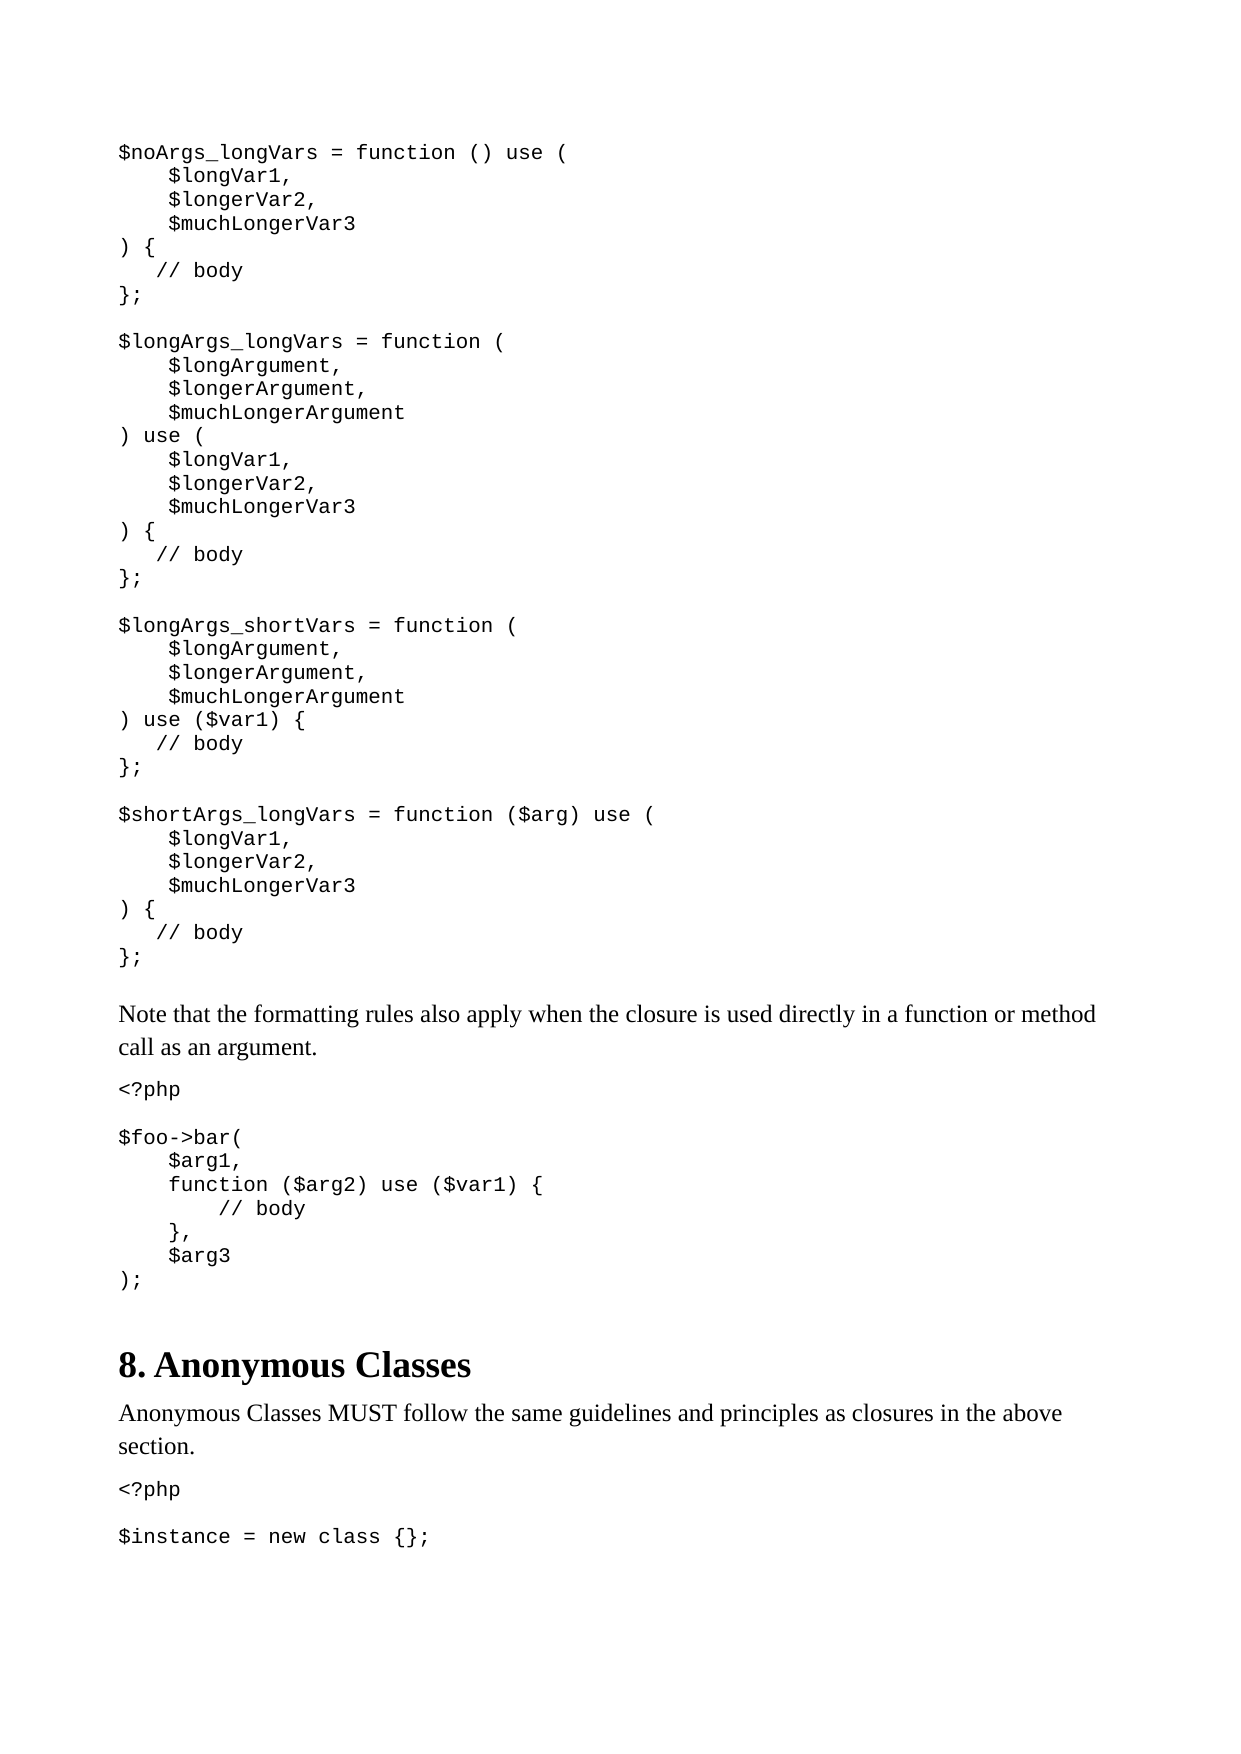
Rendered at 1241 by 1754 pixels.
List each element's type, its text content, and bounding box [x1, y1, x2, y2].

text $instance = new class {}; [118, 1526, 1122, 1550]
text ) { [118, 236, 1122, 260]
text function ($arg2) use ($var1) { [118, 1174, 1122, 1198]
text // body [118, 544, 1122, 567]
text $muchLongerVar3 [118, 496, 1122, 520]
text $muchLongerArgument [118, 402, 1122, 426]
text $longVar1, [118, 827, 1122, 851]
subtitle 8. Anonymous Classes [118, 1343, 1122, 1386]
text $arg3 [118, 1245, 1122, 1269]
text $longerVar2, [118, 851, 1122, 875]
text $longerArgument, [118, 378, 1122, 402]
text ) use ( [118, 426, 1122, 449]
text ); [118, 1269, 1122, 1292]
text $foo->bar( [118, 1127, 1122, 1150]
text $muchLongerArgument [118, 686, 1122, 709]
text $shortArgs_longVars = function ($arg) use ( [118, 804, 1122, 827]
text Note that the formatting rules also apply when the closure is used directly in a function or method call as an argument. [118, 999, 1122, 1061]
text $muchLongerVar3 [118, 875, 1122, 898]
text $longArgument, [118, 638, 1122, 662]
text $longerVar2, [118, 473, 1122, 496]
text $longVar1, [118, 449, 1122, 473]
text $longArgument, [118, 354, 1122, 378]
text }; [118, 946, 1122, 969]
text <?php [118, 1479, 1122, 1502]
text $longVar1, [118, 165, 1122, 189]
text }, [118, 1221, 1122, 1245]
text }; [118, 284, 1122, 307]
text }; [118, 567, 1122, 591]
text $longerArgument, [118, 662, 1122, 686]
text $noArgs_longVars = function () use ( [118, 142, 1122, 165]
text // body [118, 260, 1122, 284]
text Anonymous Classes MUST follow the same guidelines and principles as closures in the above section. [118, 1398, 1122, 1460]
text // body [118, 733, 1122, 757]
text $longArgs_longVars = function ( [118, 331, 1122, 354]
text $longArgs_shortVars = function ( [118, 615, 1122, 638]
text <?php [118, 1079, 1122, 1103]
text $arg1, [118, 1150, 1122, 1174]
text // body [118, 1198, 1122, 1221]
text // body [118, 922, 1122, 946]
text ) { [118, 898, 1122, 922]
text ) { [118, 520, 1122, 544]
text $longerVar2, [118, 189, 1122, 213]
text }; [118, 757, 1122, 780]
text $muchLongerVar3 [118, 213, 1122, 236]
text ) use ($var1) { [118, 709, 1122, 733]
